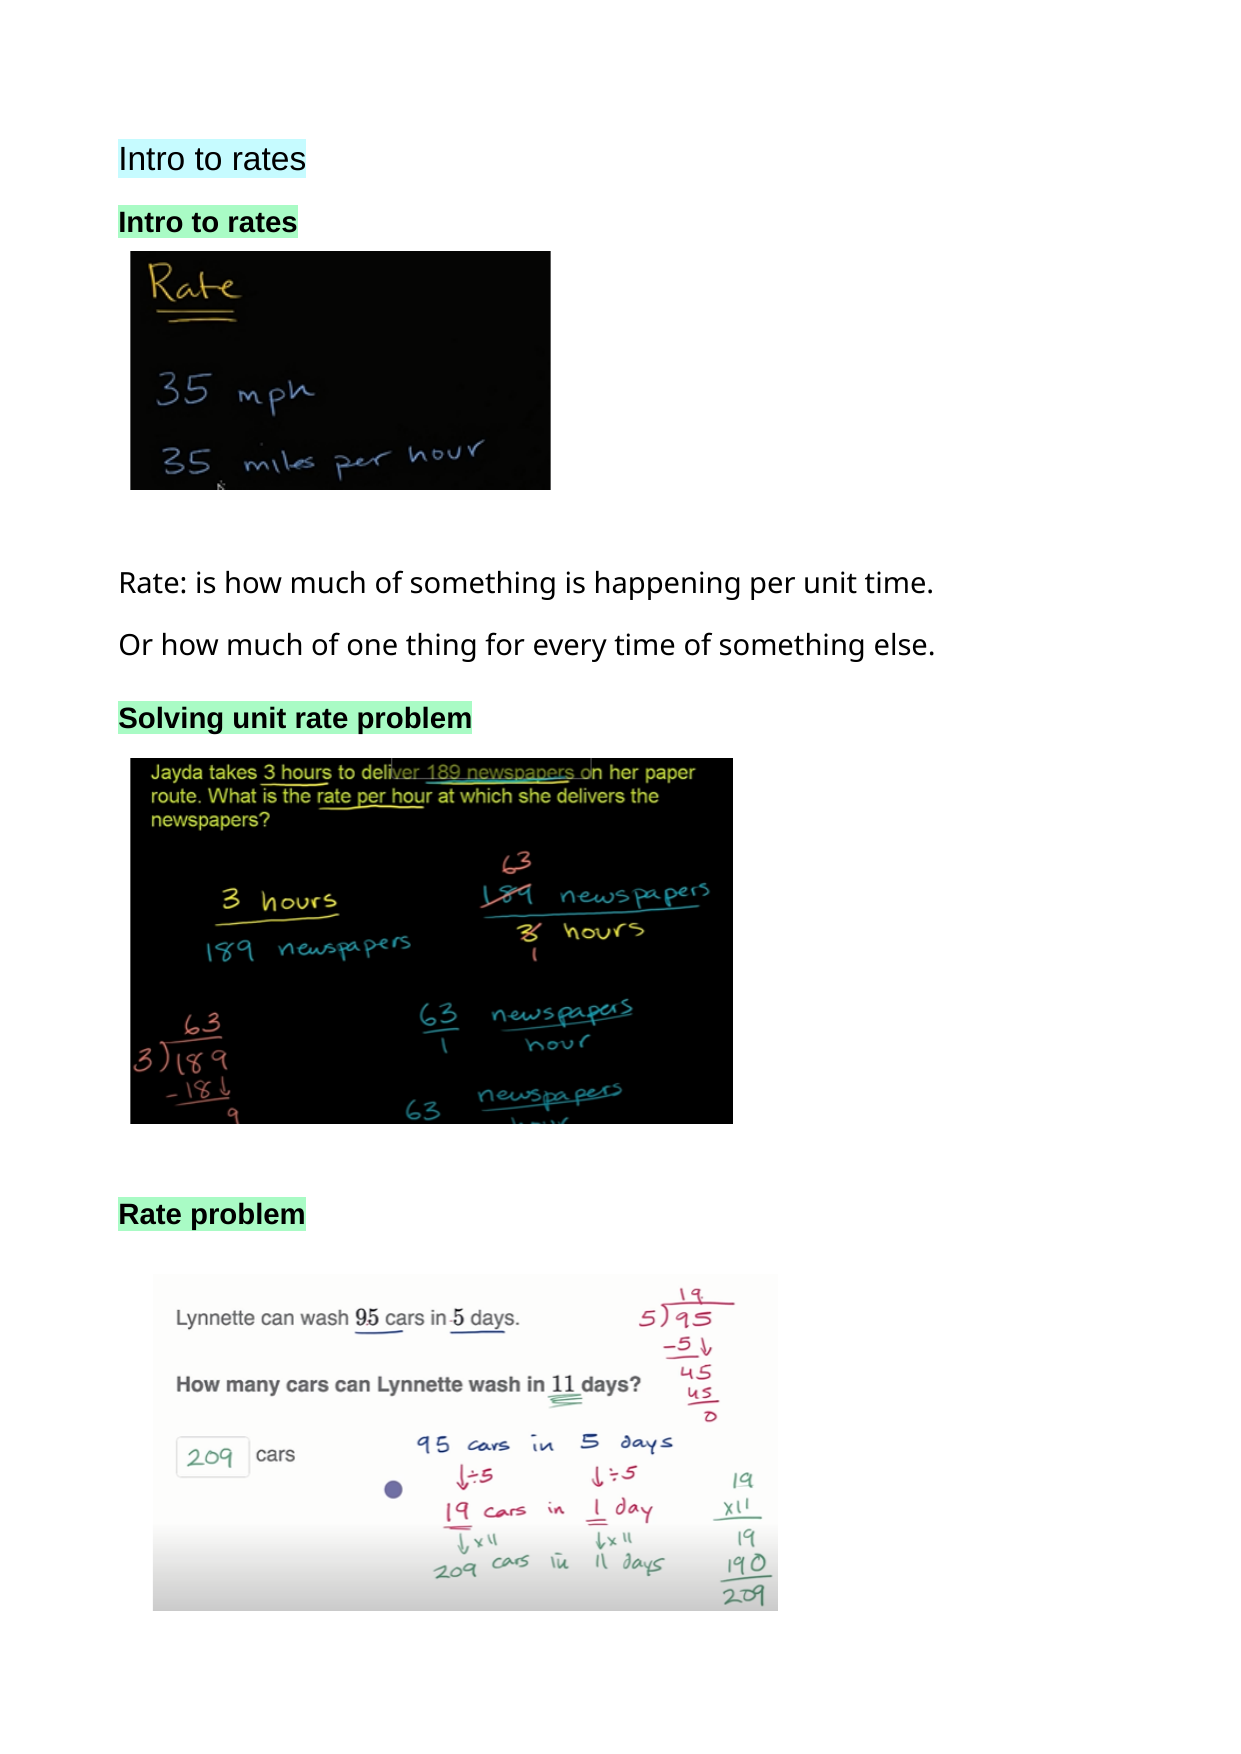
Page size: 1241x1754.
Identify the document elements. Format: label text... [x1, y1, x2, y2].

text Rate: is how much of something is happening per unit time. [118, 562, 1122, 602]
picture [130, 758, 733, 1124]
subtitle Intro to rates [306, 139, 1122, 178]
subtitle Intro to rates [298, 205, 1122, 238]
picture [152, 1274, 778, 1611]
subtitle Solving unit rate problem [472, 701, 1122, 734]
subtitle Rate problem [306, 1197, 1122, 1231]
picture [130, 251, 551, 490]
text Or how much of one thing for every time of something else. [118, 624, 1122, 664]
